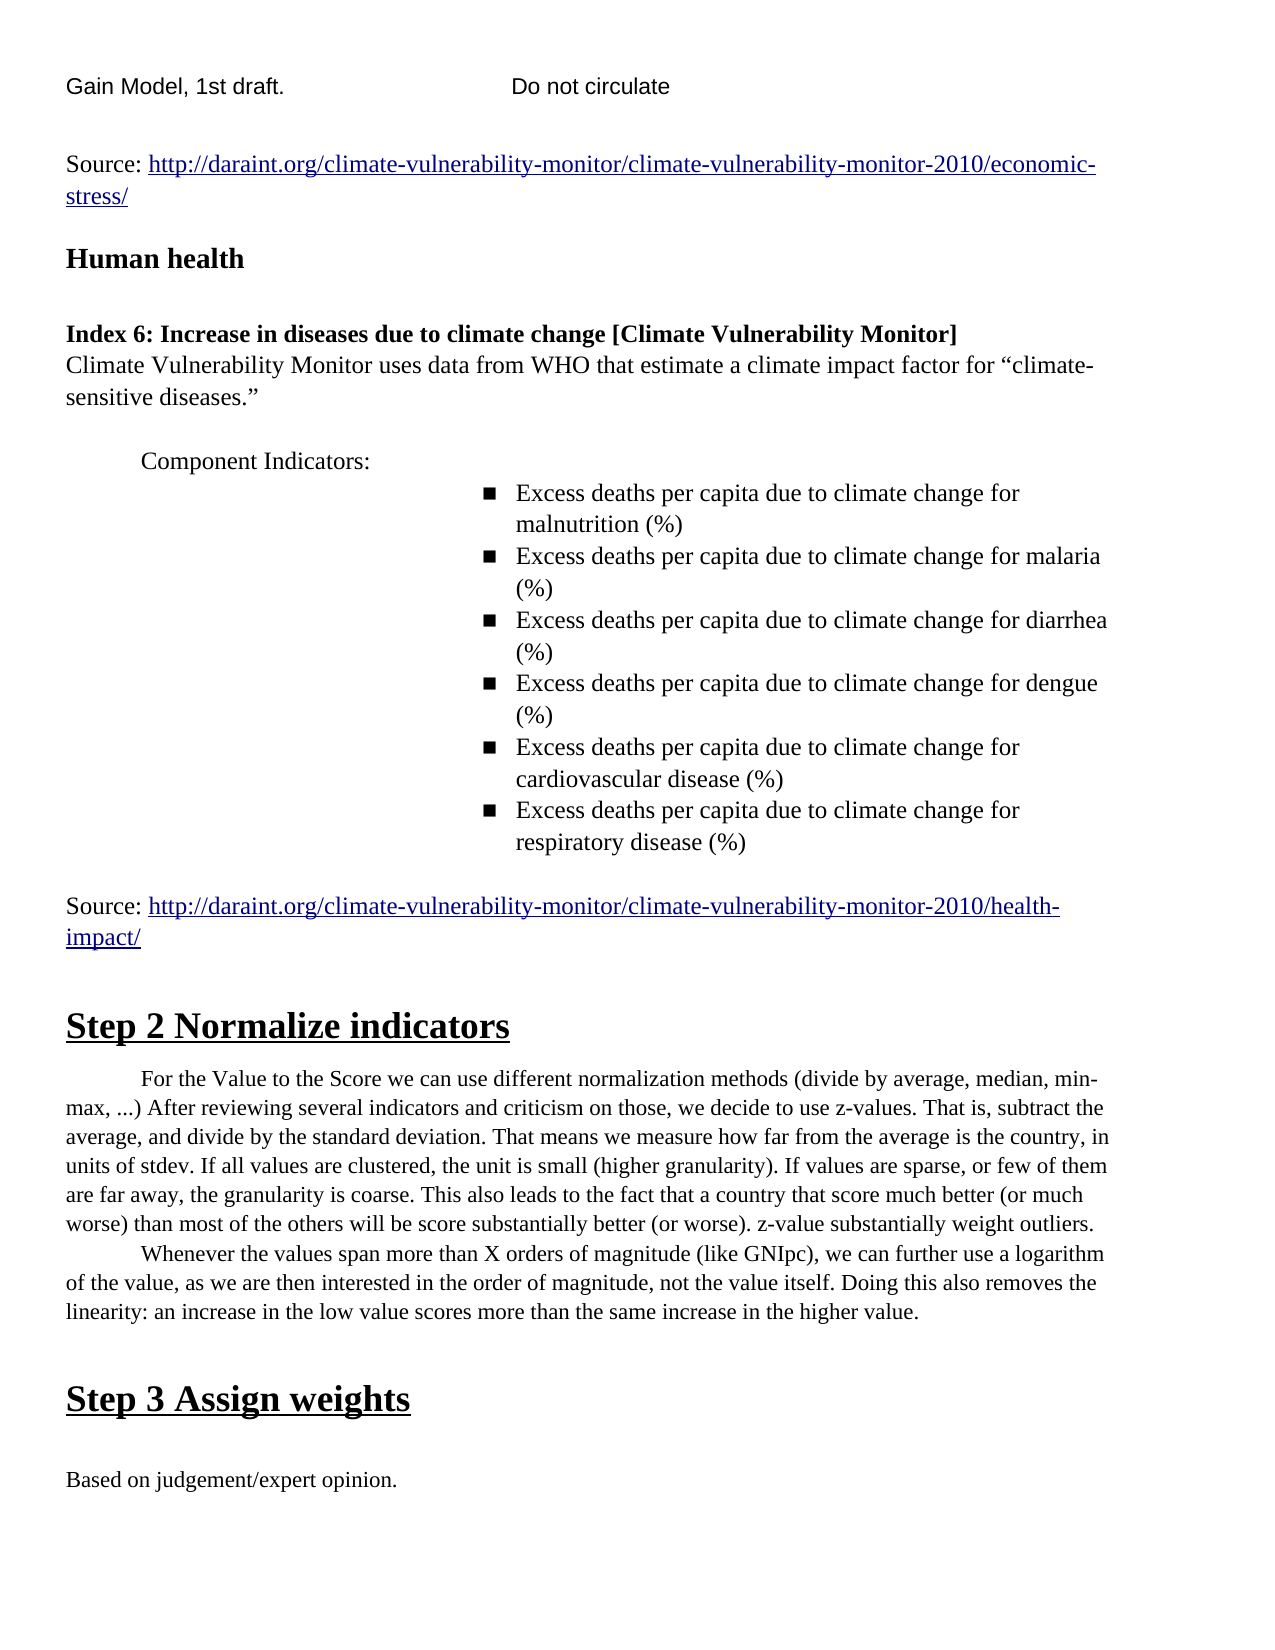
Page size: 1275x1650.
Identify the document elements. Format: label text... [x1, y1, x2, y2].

subtitle Step 2 Normalize indicators [66, 1005, 1125, 1047]
text Based on judgement/expert opinion. [66, 1467, 1125, 1493]
list Excess deaths per capita due to climate change for malnutrition (%) [291, 479, 1125, 538]
text Source: http://daraint.org/climate-vulnerability-monitor/climate-vulnerability-monitor-2010/economic-stress/ [66, 150, 1125, 209]
subtitle Human health [66, 243, 1125, 275]
list Excess deaths per capita due to climate change for malaria (%) [291, 542, 1125, 602]
text For the Value to the Score we can use different normalization methods (divide by average, median, min-max, ...) After reviewing several indicators and criticism on those, we decide to use z-values. That is, subtract the average, and divide by the standard deviation. That means we measure how far from the average is the country, in units of stdev. If all values are clustered, the unit is small (higher granularity). If values are sparse, or few of them are far away, the granularity is coarse. This also leads to the fact that a country that score much better (or much worse) than most of the others will be score substantially better (or worse). z-value substantially weight outliers. [66, 1066, 1125, 1237]
text Component Indicators: [141, 447, 1125, 475]
text Index 6: Increase in diseases due to climate change [Climate Vulnerability Monitor] [66, 320, 1125, 348]
list Excess deaths per capita due to climate change for cardiovascular disease (%) [291, 733, 1125, 792]
list Excess deaths per capita due to climate change for diarrhea (%) [291, 606, 1125, 665]
text Whenever the values span more than X orders of magnitude (like GNIpc), we can further use a logarithm of the value, as we are then interested in the order of magnitude, not the value itself. Doing this also removes the linearity: an increase in the low value scores more than the same increase in the higher value. [66, 1241, 1125, 1324]
text Climate Vulnerability Monitor uses data from WHO that estimate a climate impact factor for “climate-sensitive diseases.” [66, 352, 1125, 411]
subtitle Step 3 Assign weights [66, 1378, 1125, 1419]
list Excess deaths per capita due to climate change for respiratory disease (%) [291, 796, 1125, 856]
list Excess deaths per capita due to climate change for dengue (%) [291, 669, 1125, 729]
text Source: http://daraint.org/climate-vulnerability-monitor/climate-vulnerability-monitor-2010/health-impact/ [66, 892, 1125, 951]
